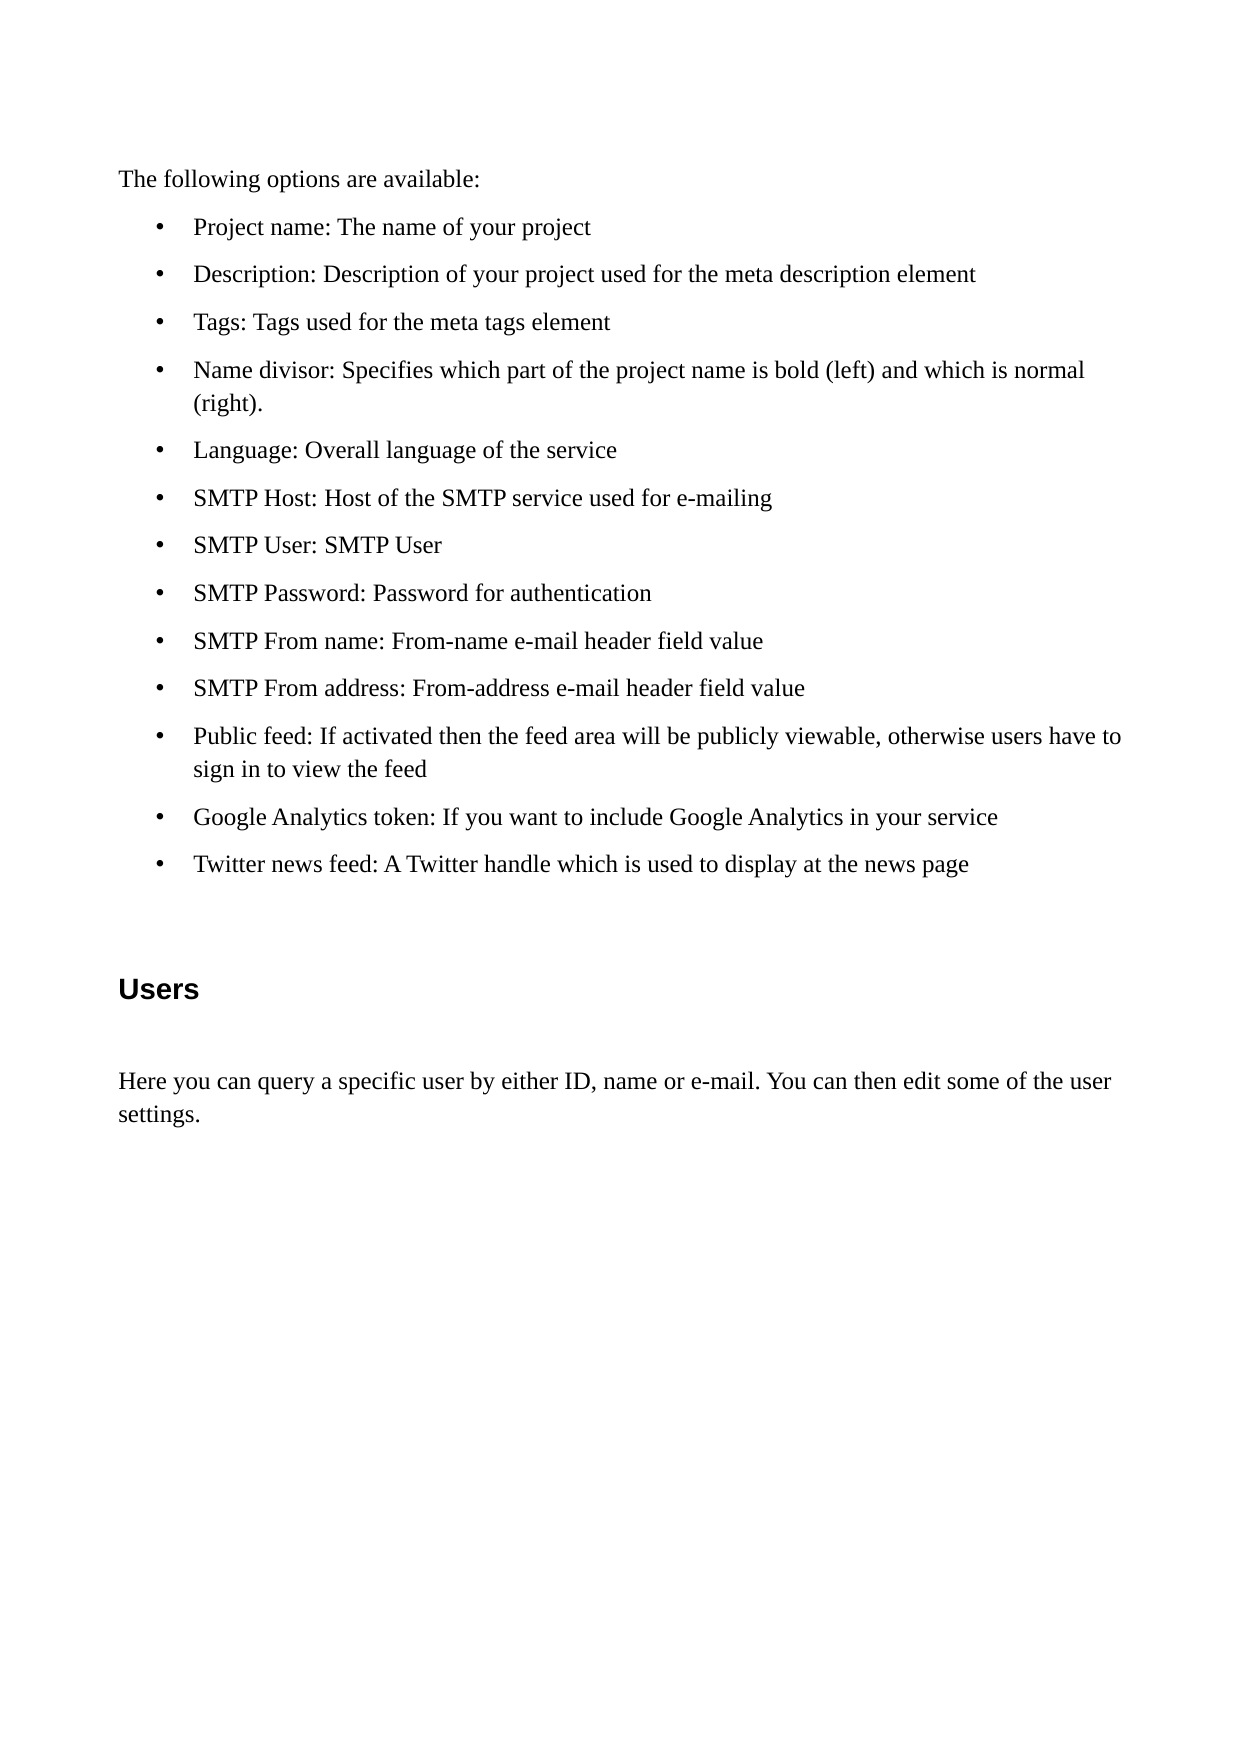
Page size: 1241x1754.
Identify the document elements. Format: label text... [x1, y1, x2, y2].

list SMTP From address: From-address e-mail header field value [156, 673, 1122, 702]
list SMTP Host: Host of the SMTP service used for e-mailing [156, 483, 1122, 512]
list SMTP From name: From-name e-mail header field value [156, 626, 1122, 654]
text Here you can query a specific user by either ID, name or e-mail. You can then edit some of the user settings. [118, 1066, 1122, 1128]
list Public feed: If activated then the feed area will be publicly viewable, otherwise users have to sign in to view the feed [156, 721, 1122, 783]
text The following options are available: [118, 164, 1122, 193]
list SMTP Password: Password for authentication [156, 578, 1122, 607]
list Project name: The name of your project [156, 212, 1122, 241]
list Tags: Tags used for the meta tags element [156, 307, 1122, 336]
list Name divisor: Specifies which part of the project name is bold (left) and which is normal (right). [156, 355, 1122, 417]
subtitle Users [118, 972, 1122, 1006]
list Twitter news feed: A Twitter handle which is used to display at the news page [156, 849, 1122, 878]
list SMTP User: SMTP User [156, 531, 1122, 559]
list Description: Description of your project used for the meta description element [156, 259, 1122, 288]
list Google Analytics token: If you want to include Google Analytics in your service [156, 802, 1122, 830]
list Language: Overall language of the service [156, 435, 1122, 464]
